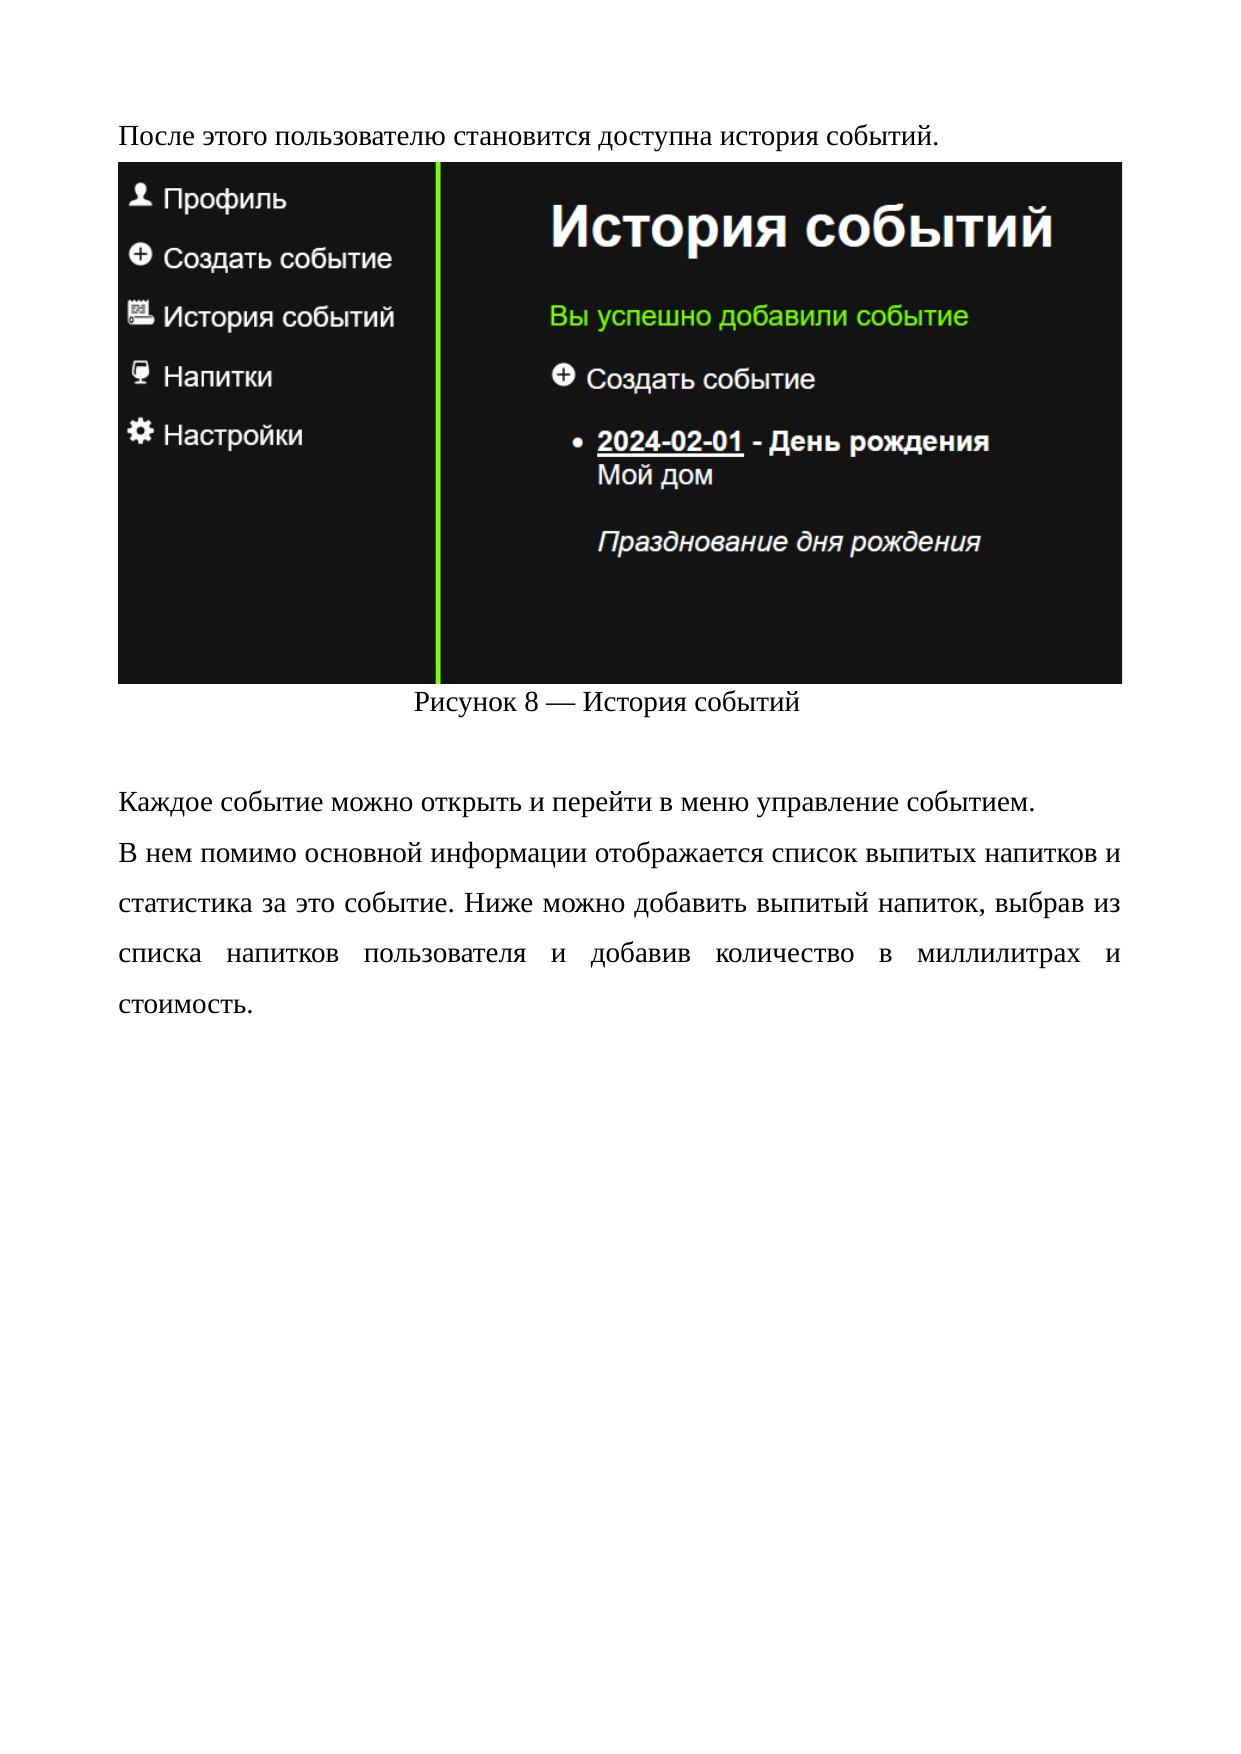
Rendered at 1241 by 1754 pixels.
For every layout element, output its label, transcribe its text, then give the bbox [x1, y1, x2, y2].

text В нем помимо основной информации отображается список выпитых напитков и статистика за это событие. Ниже можно добавить выпитый напиток, выбрав из списка напитков пользователя и добавив количество в миллилитрах и стоимость. [118, 835, 1122, 1019]
text Рисунок 8 — История событий [118, 684, 1122, 717]
picture [118, 162, 1123, 684]
text Каждое событие можно открыть и перейти в меню управление событием. [118, 784, 1122, 818]
text После этого пользователю становится доступна история событий. [118, 118, 1122, 162]
